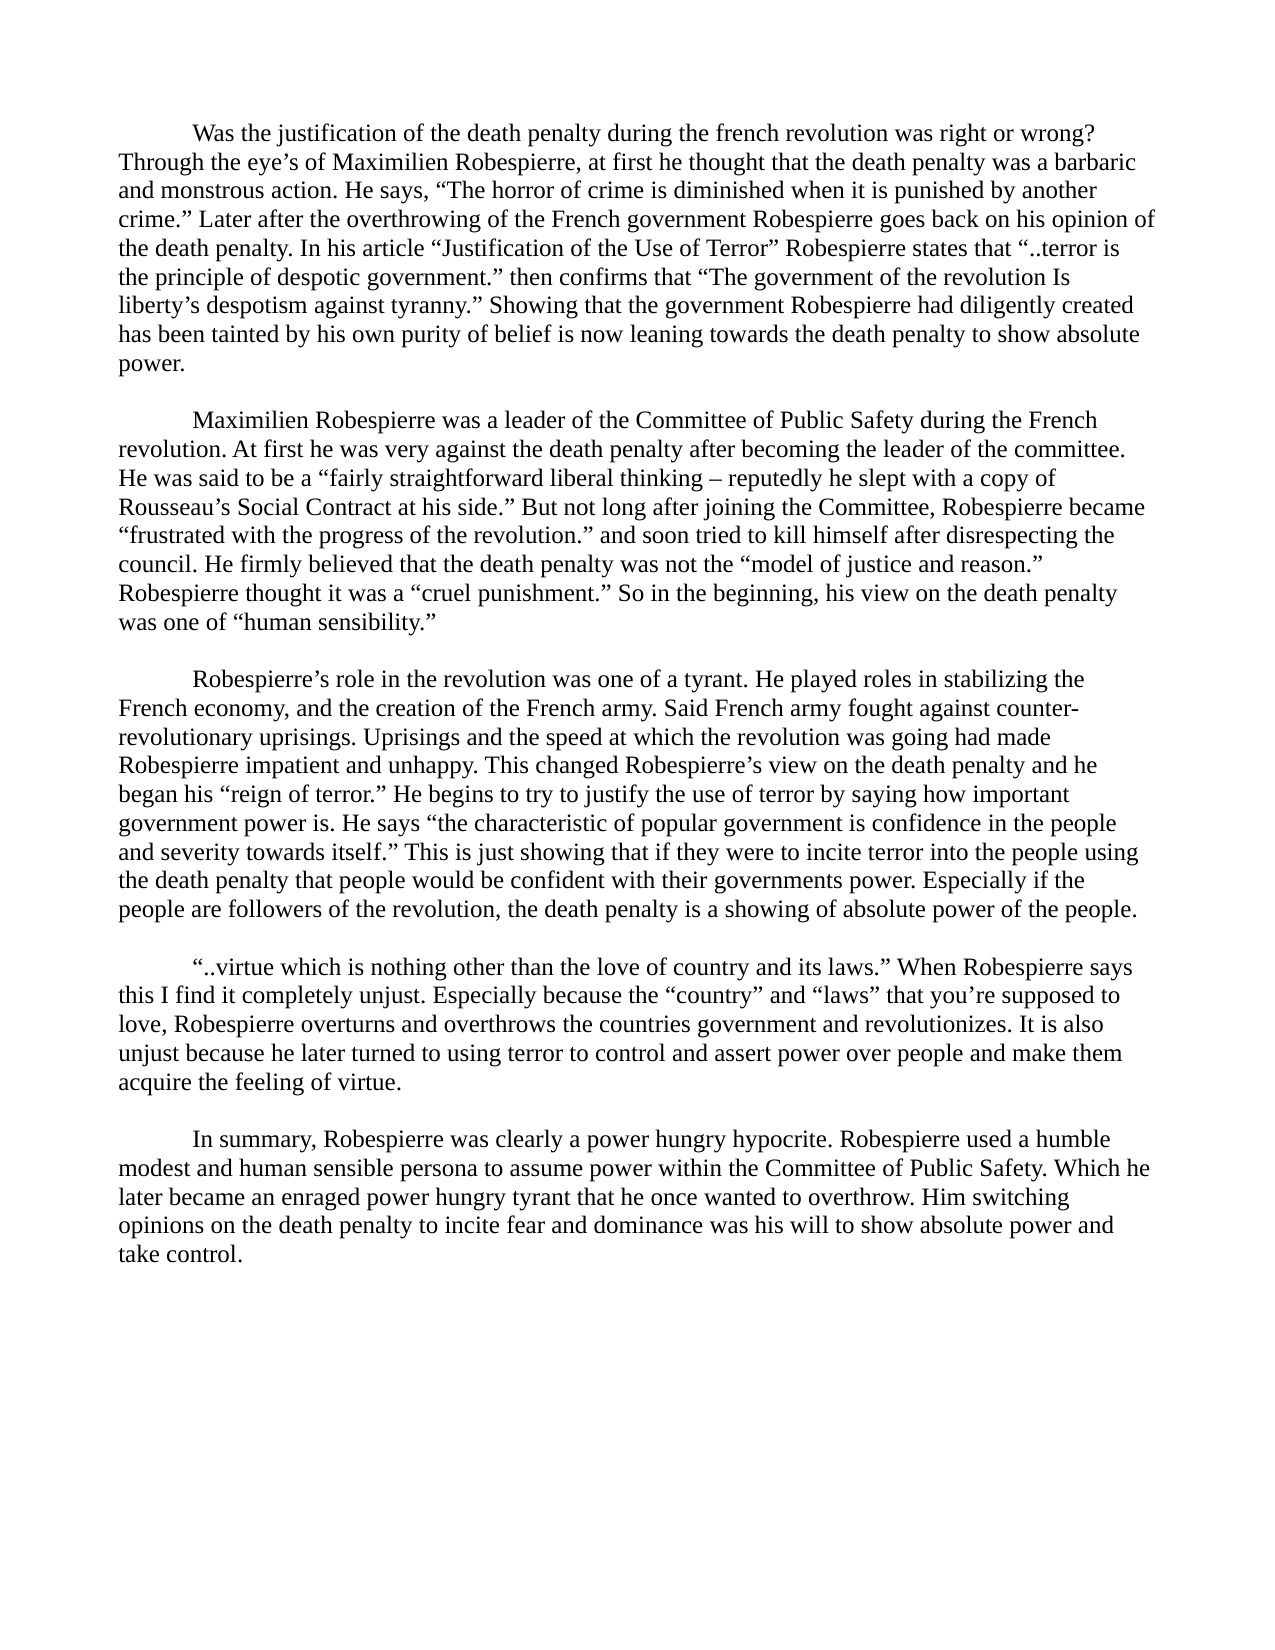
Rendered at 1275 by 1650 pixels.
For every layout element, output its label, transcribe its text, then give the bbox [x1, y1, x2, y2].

text In summary, Robespierre was clearly a power hungry hypocrite. Robespierre used a humble modest and human sensible persona to assume power within the Committee of Public Safety. Which he later became an enraged power hungry tyrant that he once wanted to overthrow. Him switching opinions on the death penalty to incite fear and dominance was his will to show absolute power and take control. [118, 1124, 1157, 1268]
text Maximilien Robespierre was a leader of the Committee of Public Safety during the French revolution. At first he was very against the death penalty after becoming the leader of the committee. He was said to be a “fairly straightforward liberal thinking – reputedly he slept with a copy of Rousseau’s Social Contract at his side.” But not long after joining the Committee, Robespierre became “frustrated with the progress of the revolution.” and soon tried to kill himself after disrespecting the council. He firmly believed that the death penalty was not the “model of justice and reason.” Robespierre thought it was a “cruel punishment.” So in the beginning, his view on the death penalty was one of “human sensibility.” [118, 406, 1157, 636]
text “..virtue which is nothing other than the love of country and its laws.” When Robespierre says this I find it completely unjust. Especially because the “country” and “laws” that you’re supposed to love, Robespierre overturns and overthrows the countries government and revolutionizes. It is also unjust because he later turned to using terror to control and assert power over people and make them acquire the feeling of virtue. [118, 952, 1157, 1096]
text Robespierre’s role in the revolution was one of a tyrant. He played roles in stabilizing the French economy, and the creation of the French army. Said French army fought against counter-revolutionary uprisings. Uprisings and the speed at which the revolution was going had made Robespierre impatient and unhappy. This changed Robespierre’s view on the death penalty and he began his “reign of terror.” He begins to try to justify the use of terror by saying how important government power is. He says “the characteristic of popular government is confidence in the people and severity towards itself.” This is just showing that if they were to incite terror into the people using the death penalty that people would be confident with their governments power. Especially if the people are followers of the revolution, the death penalty is a showing of absolute power of the people. [118, 664, 1157, 923]
text Was the justification of the death penalty during the french revolution was right or wrong? Through the eye’s of Maximilien Robespierre, at first he thought that the death penalty was a barbaric and monstrous action. He says, “The horror of crime is diminished when it is punished by another crime.” Later after the overthrowing of the French government Robespierre goes back on his opinion of the death penalty. In his article “Justification of the Use of Terror” Robespierre states that “..terror is the principle of despotic government.” then confirms that “The government of the revolution Is liberty’s despotism against tyranny.” Showing that the government Robespierre had diligently created has been tainted by his own purity of belief is now leaning towards the death penalty to show absolute power. [118, 118, 1157, 377]
